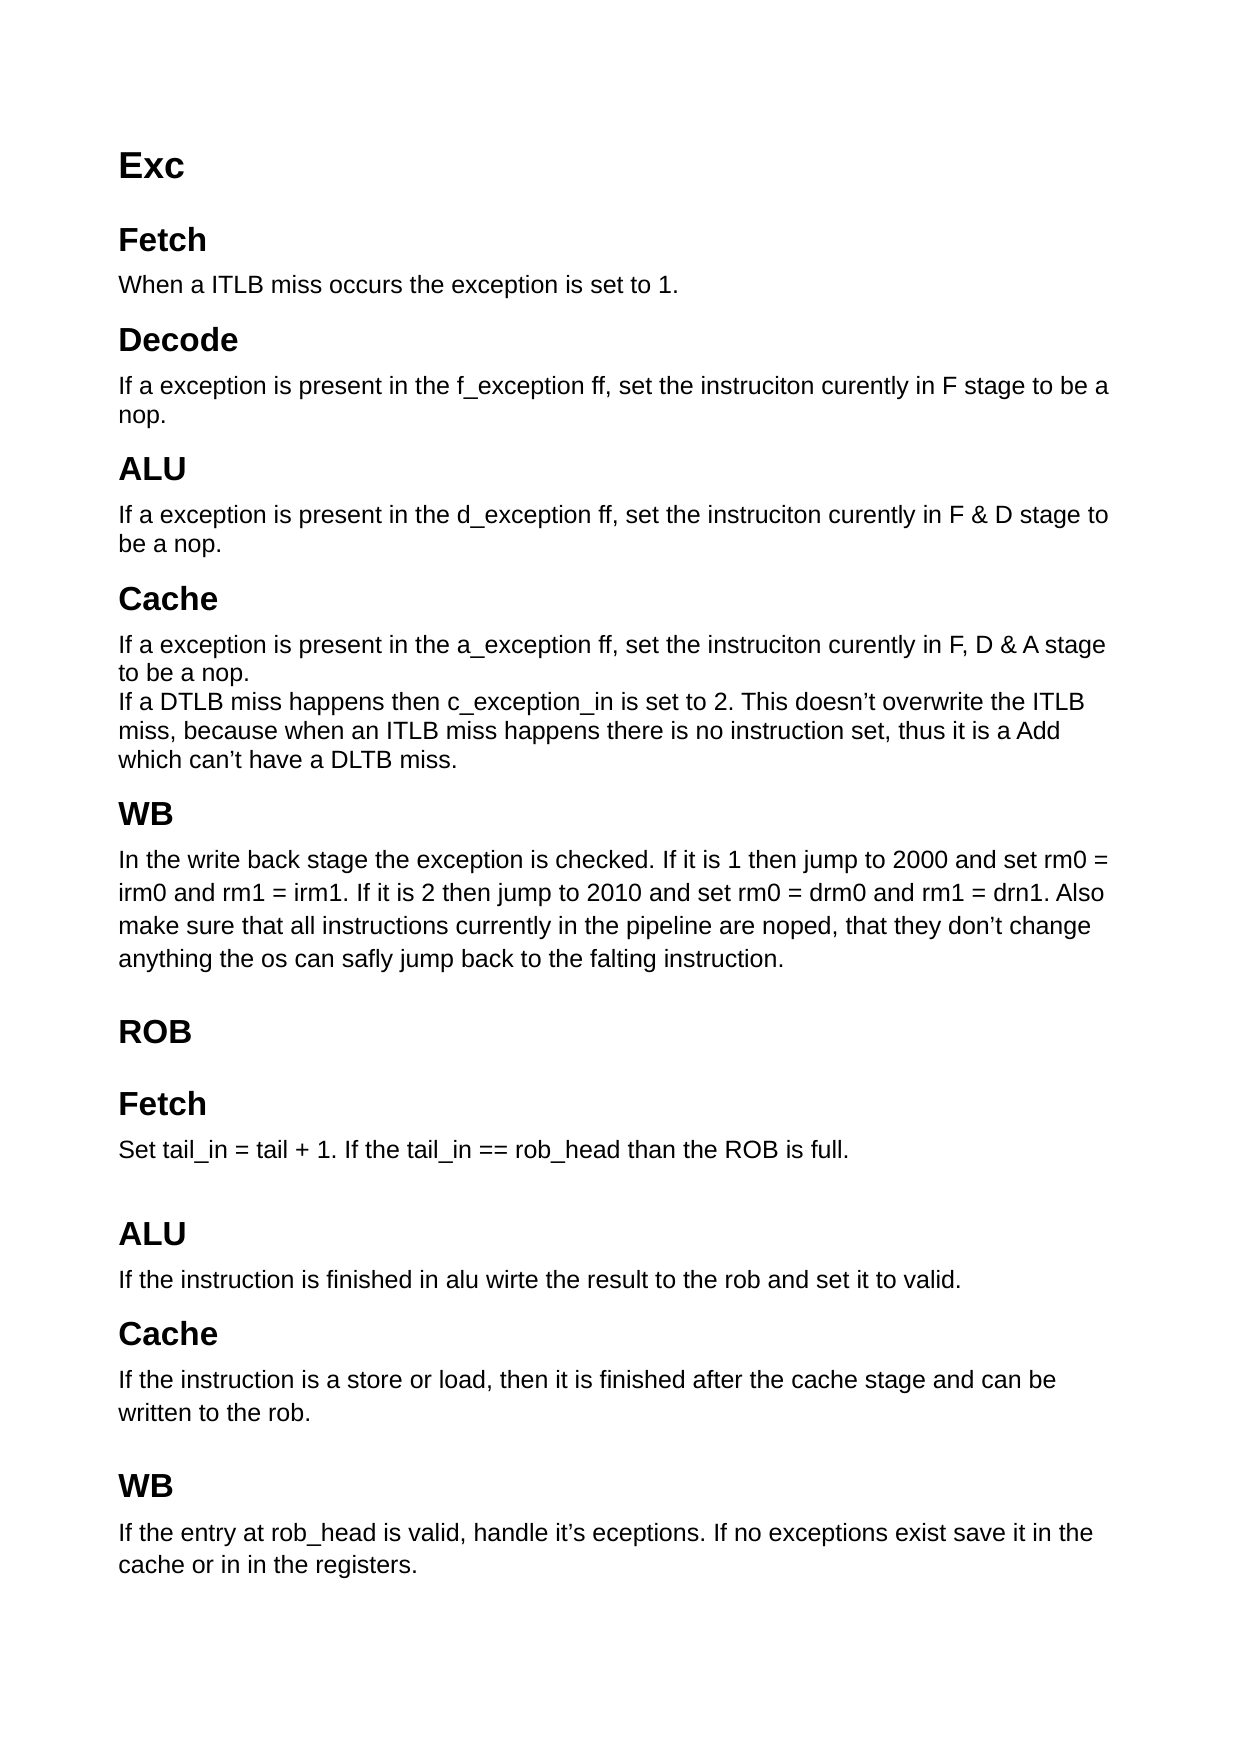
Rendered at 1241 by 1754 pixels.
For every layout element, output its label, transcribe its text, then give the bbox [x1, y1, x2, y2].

subtitle Fetch [118, 219, 1122, 258]
subtitle Fetch [118, 1084, 1122, 1123]
text If the instruction is a store or load, then it is finished after the cache stage and can be written to the rob. [118, 1365, 1122, 1427]
text If a exception is present in the f_exception ff, set the instruciton curently in F stage to be a nop. [118, 371, 1122, 428]
text If the instruction is finished in alu wirte the result to the rob and set it to valid. [118, 1264, 1122, 1293]
subtitle WB [118, 1467, 1122, 1505]
subtitle ROB [118, 1013, 1122, 1051]
subtitle ALU [118, 449, 1122, 488]
subtitle Decode [118, 320, 1122, 358]
subtitle WB [118, 794, 1122, 833]
subtitle Cache [118, 1314, 1122, 1353]
text When a ITLB miss occurs the exception is set to 1. [118, 271, 1122, 299]
subtitle Exc [118, 143, 1122, 186]
text Set tail_in = tail + 1. If the tail_in == rob_head than the ROB is full. [118, 1135, 1122, 1164]
subtitle Cache [118, 579, 1122, 617]
subtitle If the entry at rob_head is valid, handle it’s eceptions. If no exceptions exist save it in the cache or in in the registers. [118, 1517, 1122, 1612]
text In the write back stage the exception is checked. If it is 1 then jump to 2000 and set rm0 = irm0 and rm1 = irm1. If it is 2 then jump to 2010 and set rm0 = drm0 and rm1 = drn1. Also make sure that all instructions currently in the pipeline are noped, that they don’t change anything the os can safly jump back to the falting instruction. [118, 845, 1122, 973]
text If a DTLB miss happens then c_exception_in is set to 2. This doesn’t overwrite the ITLB miss, because when an ITLB miss happens there is no instruction set, thus it is a Add which can’t have a DLTB miss. [118, 687, 1122, 773]
subtitle ALU [118, 1214, 1122, 1252]
text If a exception is present in the a_exception ff, set the instruciton curently in F, D & A stage to be a nop. [118, 629, 1122, 687]
text If a exception is present in the d_exception ff, set the instruciton curently in F & D stage to be a nop. [118, 500, 1122, 558]
